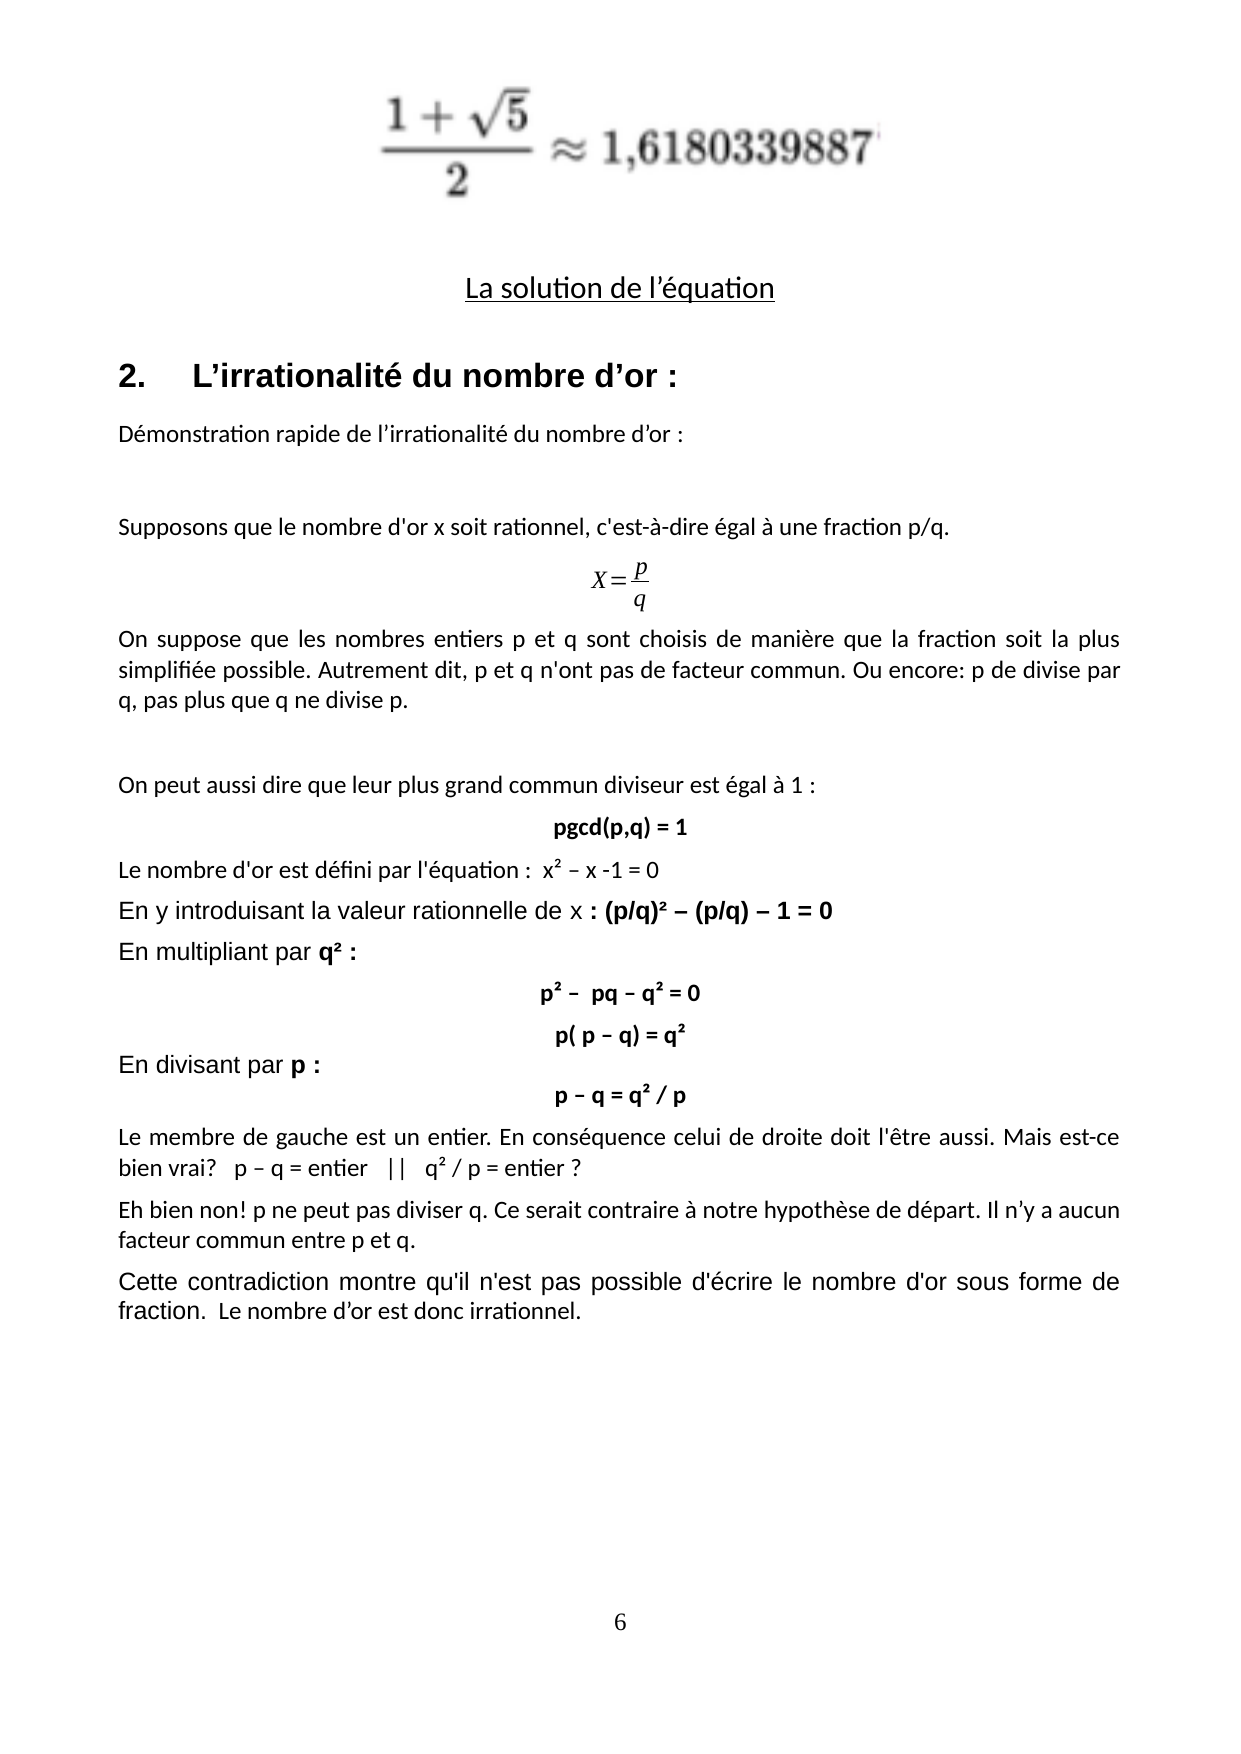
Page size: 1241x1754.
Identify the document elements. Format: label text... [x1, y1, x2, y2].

text Le nombre d'or est défini par l'équation : x² – x -1 = 0 [118, 854, 1122, 884]
text En multipliant par q² : [118, 937, 1122, 965]
text p – q = q² / p [118, 1079, 1122, 1109]
text On suppose que les nombres entiers p et q sont choisis de manière que la fraction soit la plus simplifiée possible. Autrement dit, p et q n'ont pas de facteur commun. Ou encore: p de divise par q, pas plus que q ne divise p. [118, 624, 1122, 715]
text On peut aussi dire que leur plus grand commun diviseur est égal à 1 : [118, 769, 1122, 800]
text Eh bien non! p ne peut pas diviser q. Ce serait contraire à notre hypothèse de départ. Il n’y a aucun facteur commun entre p et q. [118, 1194, 1122, 1255]
subtitle L’irrationalité du nombre d’or : [118, 356, 1122, 394]
text En divisant par p : [118, 1050, 1122, 1079]
text pgcd(p,q) = 1 [118, 812, 1122, 842]
text p( p – q) = q² [118, 1019, 1122, 1050]
text Cette contradiction montre qu'il n'est pas possible d'écrire le nombre d'or sous forme de fraction. Le nombre d’or est donc irrationnel. [118, 1267, 1122, 1326]
text p² – pq – q² = 0 [118, 977, 1122, 1008]
text Supposons que le nombre d'or x soit rationnel, c'est-à-dire égal à une fraction p/q. [118, 511, 1122, 541]
text Démonstration rapide de l’irrationalité du nombre d’or : [118, 418, 1122, 449]
picture [338, 73, 902, 219]
text La solution de l’équation [118, 268, 1122, 306]
text Le membre de gauche est un entier. En conséquence celui de droite doit l'être aussi. Mais est-ce bien vrai? p – q = entier || q² / p = entier ? [118, 1121, 1122, 1182]
text En y introduisant la valeur rationnelle de x : (p/q)² – (p/q) – 1 = 0 [118, 896, 1122, 925]
